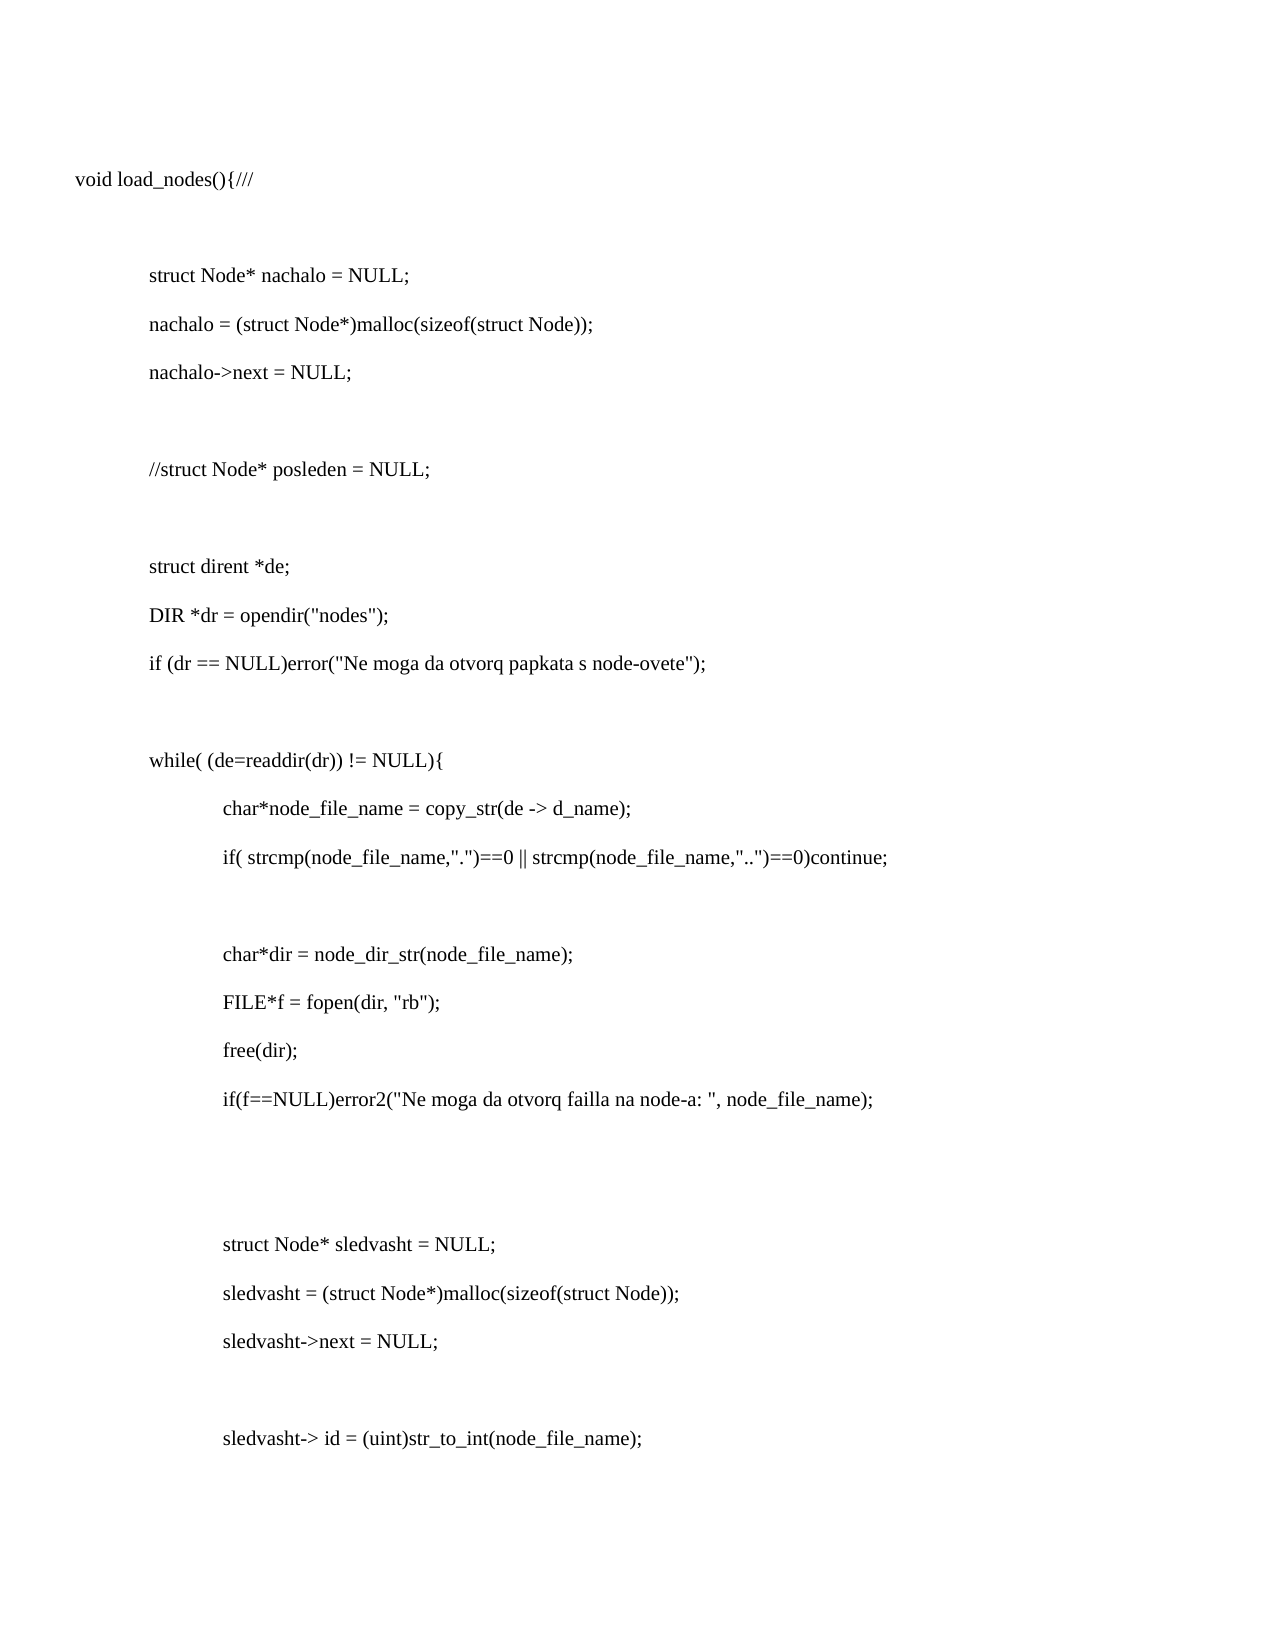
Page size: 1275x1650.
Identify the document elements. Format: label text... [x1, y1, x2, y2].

text FILE*f = fopen(dir, "rb"); [75, 990, 1209, 1014]
text struct Node* nachalo = NULL; [75, 263, 1209, 287]
text nachalo = (struct Node*)malloc(sizeof(struct Node)); [75, 312, 1209, 336]
text //struct Node* posleden = NULL; [75, 457, 1209, 481]
text void load_nodes(){/// [75, 167, 1209, 191]
text sledvasht-> id = (uint)str_to_int(node_file_name); [75, 1426, 1209, 1450]
text char*node_file_name = copy_str(de -> d_name); [75, 796, 1209, 820]
text char*dir = node_dir_str(node_file_name); [75, 942, 1209, 966]
text while( (de=readdir(dr)) != NULL){ [75, 748, 1209, 772]
text struct Node* sledvasht = NULL; [75, 1232, 1209, 1256]
text if(f==NULL)error2("Ne moga da otvorq failla na node-a: ", node_file_name); [75, 1087, 1209, 1111]
text free(dir); [75, 1038, 1209, 1062]
text if( strcmp(node_file_name,".")==0 || strcmp(node_file_name,"..")==0)continue; [75, 845, 1209, 869]
text sledvasht->next = NULL; [75, 1329, 1209, 1353]
text struct dirent *de; [75, 554, 1209, 578]
text if (dr == NULL)error("Ne moga da otvorq papkata s node-ovete"); [75, 651, 1209, 675]
text nachalo->next = NULL; [75, 360, 1209, 384]
text DIR *dr = opendir("nodes"); [75, 602, 1209, 627]
text sledvasht = (struct Node*)malloc(sizeof(struct Node)); [75, 1281, 1209, 1305]
